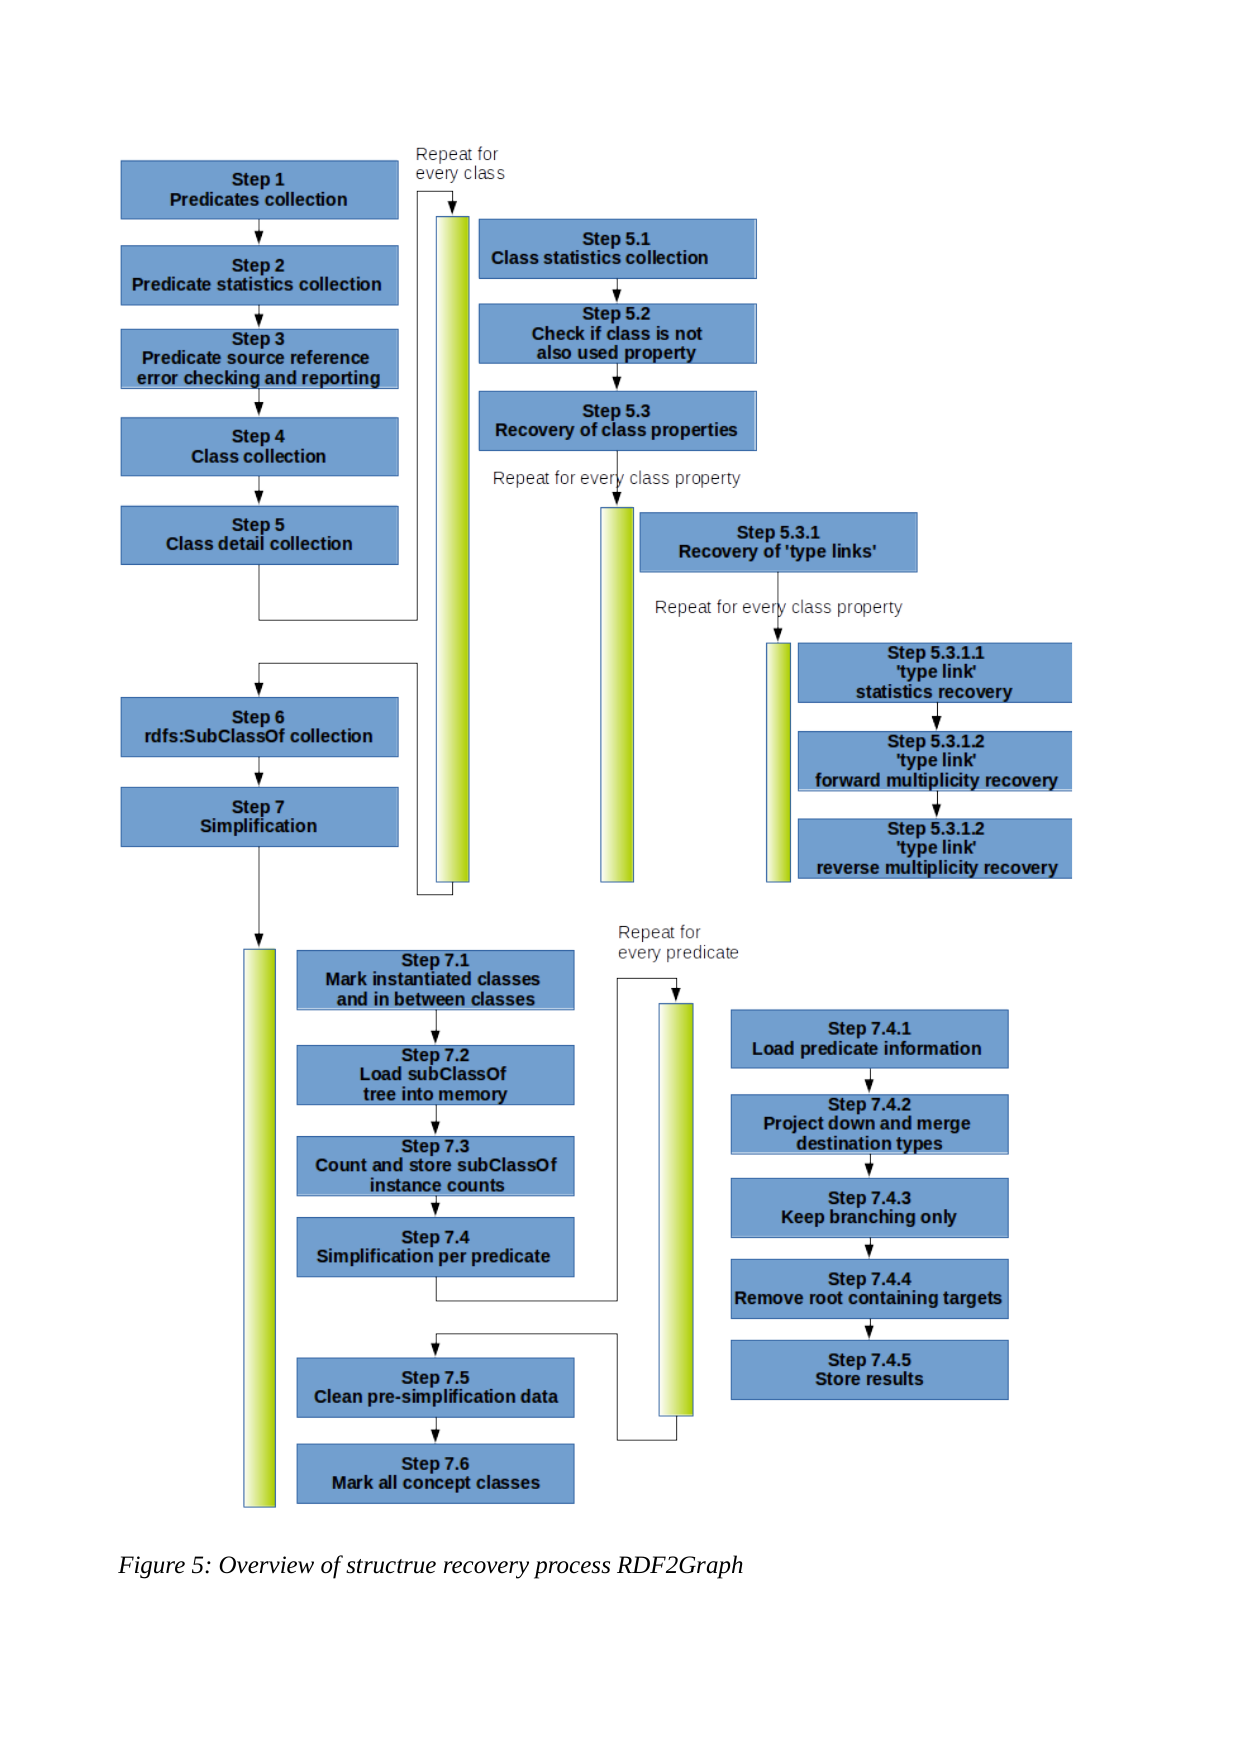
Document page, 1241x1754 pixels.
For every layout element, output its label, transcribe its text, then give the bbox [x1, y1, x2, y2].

picture [118, 130, 1123, 1551]
text Figure 5: Overview of structrue recovery process RDF2Graph [118, 1551, 1122, 1579]
